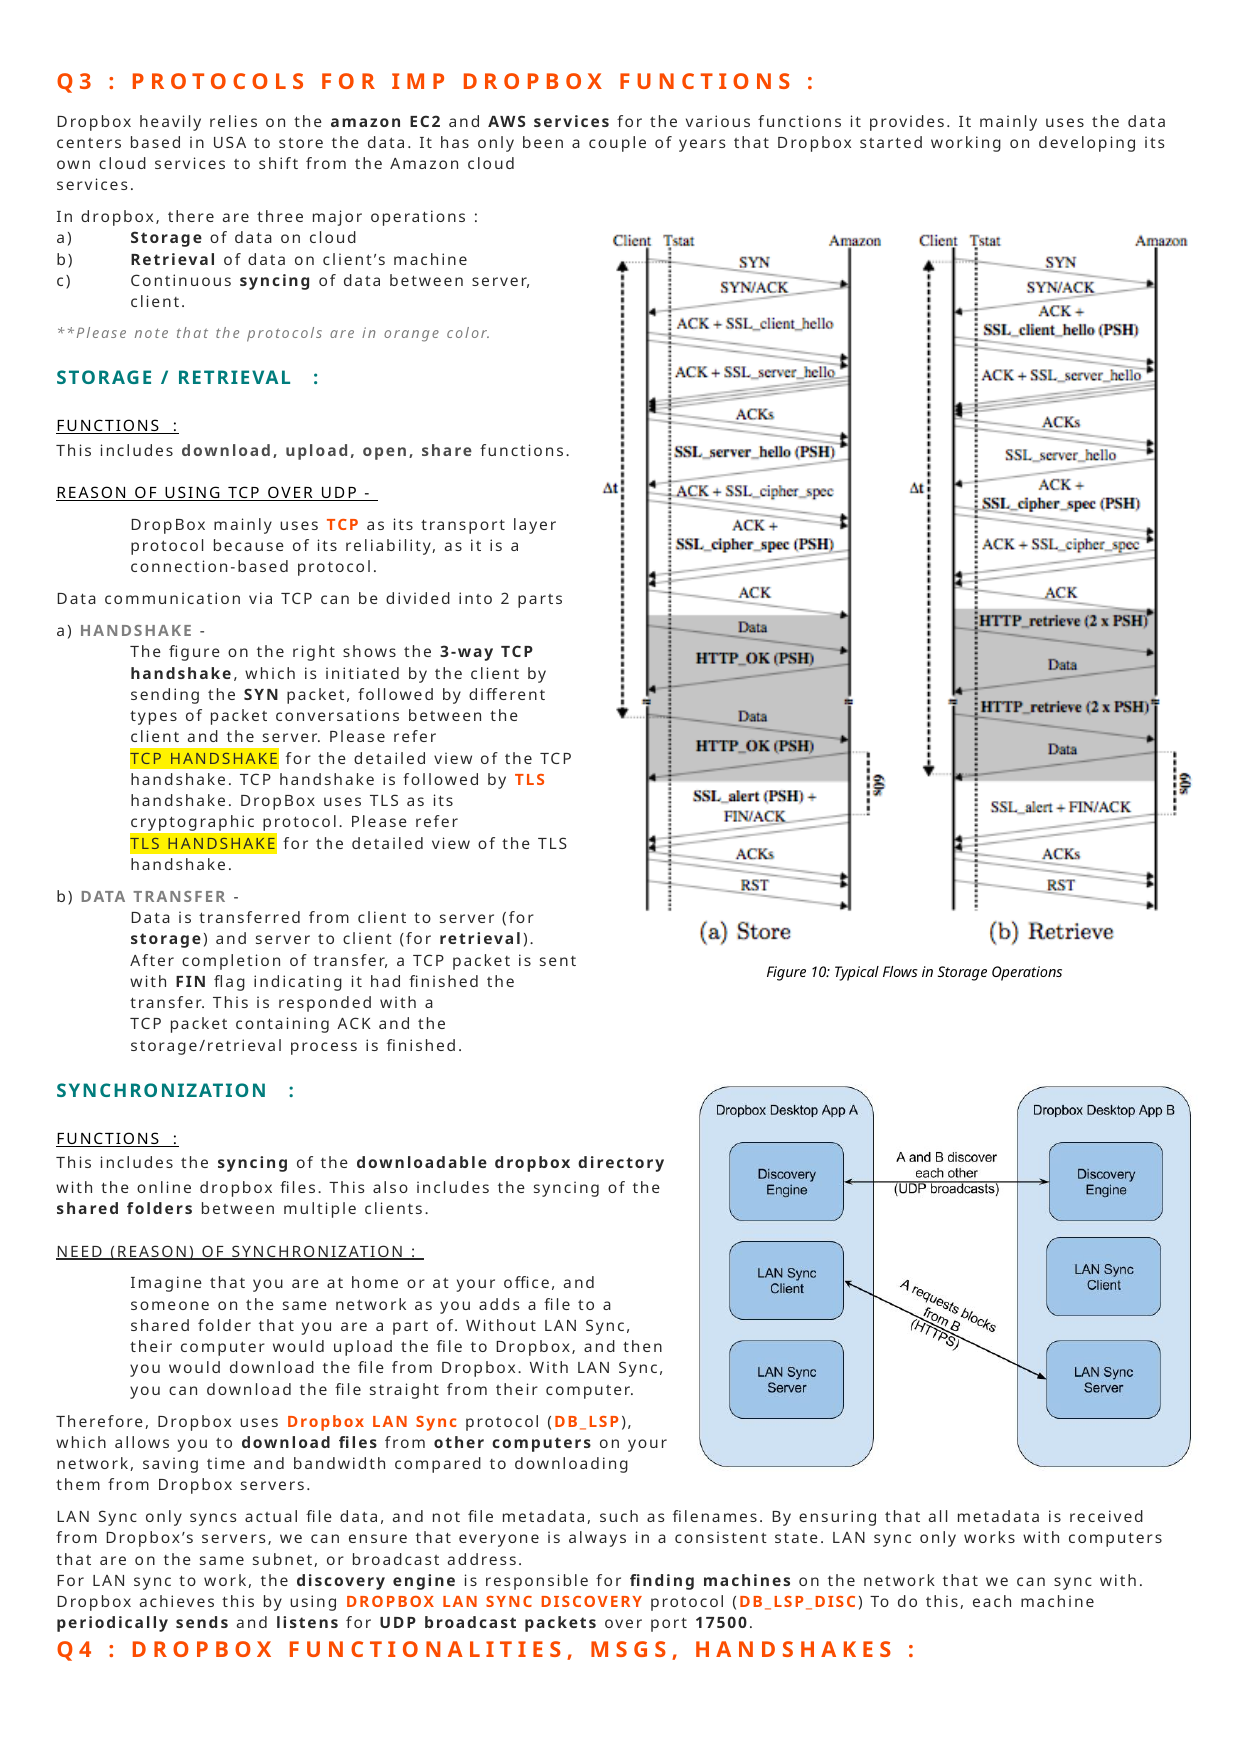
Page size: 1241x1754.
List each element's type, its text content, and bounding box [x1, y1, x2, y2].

text Data communication via TCP can be divided into 2 parts [56, 588, 590, 609]
text After completion of transfer, a TCP packet is sent with FIN flag indicating it had finished the transfer. This is responded with a [56, 949, 1184, 1013]
text handshake. TCP handshake is followed by TLS handshake. DropBox uses TLS as its cryptographic protocol. Please refer [56, 769, 590, 832]
text b) Retrieval of data on client’s machine [56, 248, 590, 270]
text connection-based protocol. [56, 556, 590, 577]
text LAN Sync only syncs actual file data, and not file metadata, such as filenames. By ensuring that all metadata is received from Dropbox’s servers, we can ensure that everyone is always in a consistent state. LAN sync only works with computers that are on the same subnet, or broadcast address. [56, 1506, 1184, 1570]
text services. [56, 174, 1184, 195]
text storage/retrieval process is finished. [56, 1034, 1184, 1056]
text SYNCHRONIZATION : [56, 1077, 685, 1102]
text TLS HANDSHAKE for the detailed view of the TLS [56, 832, 590, 854]
text REASON OF USING TCP OVER UDP - [56, 482, 590, 503]
text This includes download, upload, open, share functions. [56, 439, 590, 461]
text Figure 10: Typical Flows in Storage Operations [590, 957, 1240, 981]
text DropBox mainly uses TCP as its transport layer protocol because of its reliability, as it is a [56, 514, 590, 556]
text a) HANDSHAKE - [56, 620, 590, 641]
text Dropbox heavily relies on the amazon EC2 and AWS services for the various functions it provides. It mainly uses the data centers based in USA to store the data. It has only been a couple of years that Dropbox started working on developing its own cloud services to shift from the Amazon cloud [56, 110, 1184, 174]
text client. [56, 291, 590, 312]
picture [590, 208, 1241, 957]
text c) Continuous syncing of data between server, [56, 270, 590, 291]
text Q3 : PROTOCOLS FOR IMP DROPBOX FUNCTIONS : [56, 66, 1184, 95]
text In dropbox, there are three major operations : [56, 206, 590, 227]
text FUNCTIONS : [56, 415, 590, 436]
text TCP packet containing ACK and the [56, 1013, 1184, 1034]
text NEED (REASON) OF SYNCHRONIZATION : [56, 1240, 685, 1262]
text handshake. [56, 854, 590, 875]
text For LAN sync to work, the discovery engine is responsible for finding machines on the network that we can sync with. Dropbox achieves this by using DROPBOX LAN SYNC DISCOVERY protocol (DB_LSP_DISC) To do this, each machine periodically sends and listens for UDP broadcast packets over port 17500. [56, 1570, 1184, 1633]
text Q4 : DROPBOX FUNCTIONALITIES, MSGS, HANDSHAKES : [56, 1633, 1184, 1663]
text shared folders between multiple clients. [56, 1198, 685, 1219]
text you can download the file straight from their computer. [56, 1378, 685, 1400]
text **Please note that the protocols are in orange color. [56, 323, 590, 343]
text Therefore, Dropbox uses Dropbox LAN Sync protocol (DB_LSP), which allows you to download files from other computers on your network, saving time and bandwidth compared to downloading [56, 1410, 685, 1474]
text them from Dropbox servers. [56, 1474, 1184, 1495]
text Imagine that you are at home or at your office, and someone on the same network as you adds a file to a shared folder that you are a part of. Without LAN Sync, their computer would upload the file to Dropbox, and then you would download the file from Dropbox. With LAN Sync, [56, 1272, 685, 1378]
text with the online dropbox files. This also includes the syncing of the [56, 1177, 685, 1198]
text The figure on the right shows the 3-way TCP handshake, which is initiated by the client by sending the SYN packet, followed by different types of packet conversations between the client and the server. Please refer TCP HANDSHAKE for the detailed view of the TCP [56, 641, 590, 769]
picture [685, 1073, 1202, 1479]
text STORAGE / RETRIEVAL : [56, 364, 590, 389]
text b) DATA TRANSFER - [56, 886, 590, 907]
text [590, 196, 1240, 208]
text Data is transferred from client to server (for storage) and server to client (for retrieval). [56, 907, 590, 949]
text FUNCTIONS : This includes the syncing of the downloadable dropbox directory [56, 1128, 685, 1173]
text a) Storage of data on cloud [56, 227, 590, 248]
